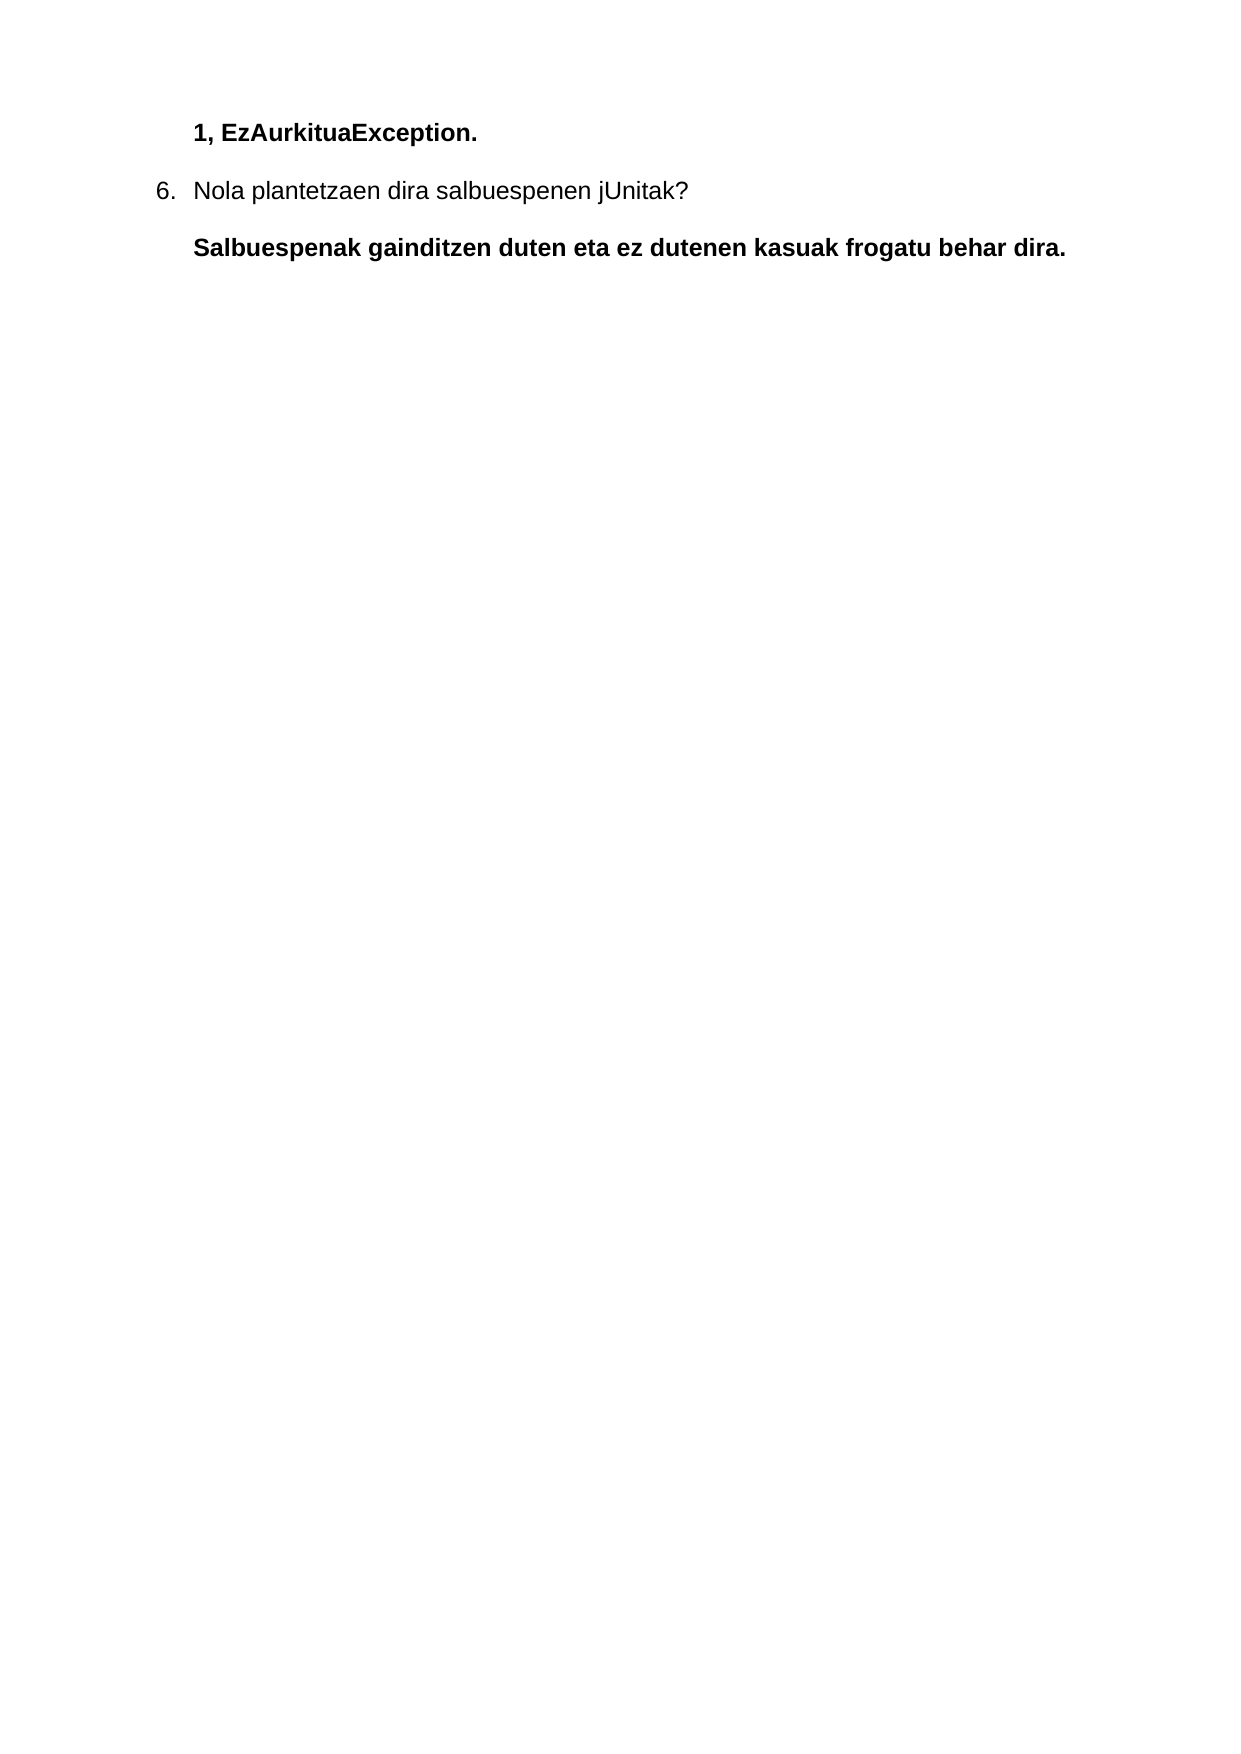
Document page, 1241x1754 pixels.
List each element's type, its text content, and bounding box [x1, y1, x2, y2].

list Nola plantetzaen dira salbuespenen jUnitak? [156, 176, 1122, 204]
text Salbuespenak gainditzen duten eta ez dutenen kasuak frogatu behar dira. [193, 233, 1122, 262]
text 1, EzAurkituaException. [193, 118, 1122, 147]
